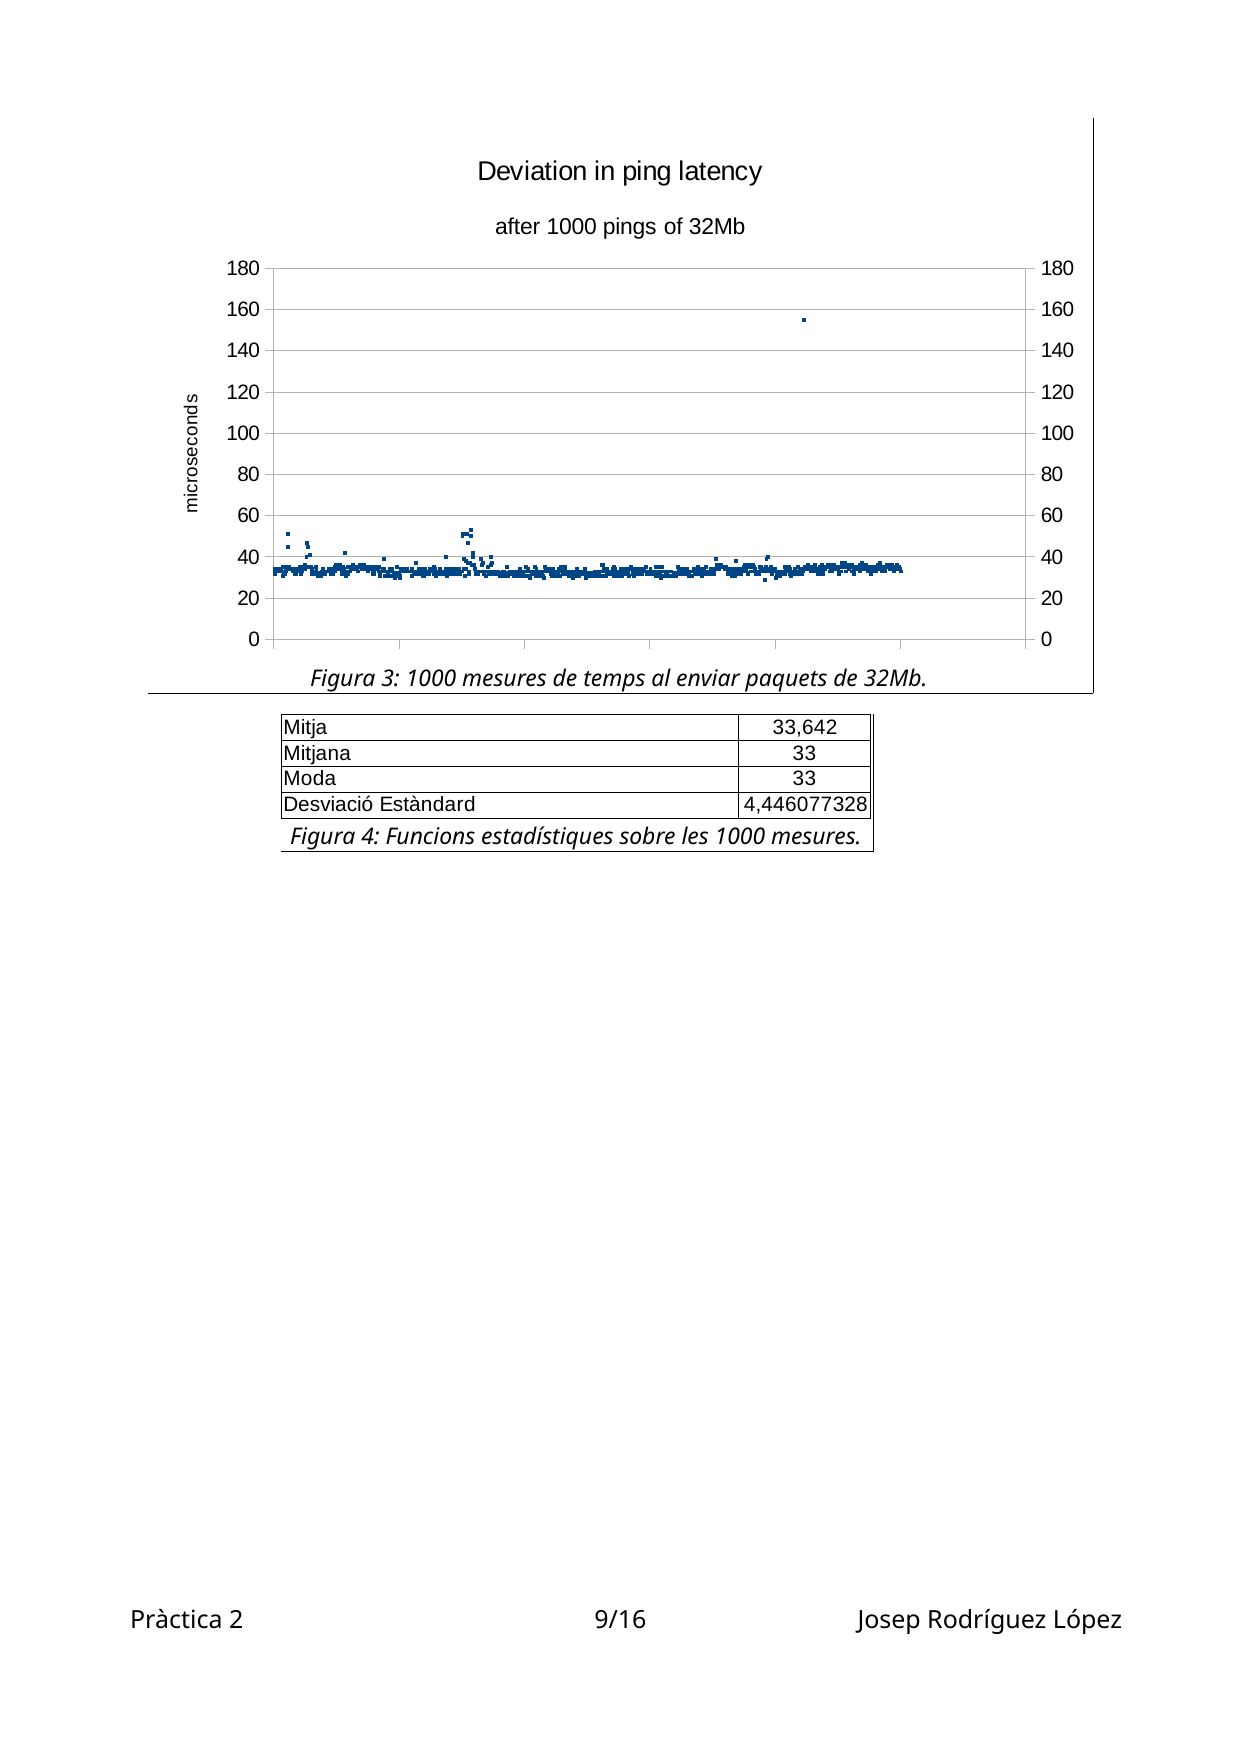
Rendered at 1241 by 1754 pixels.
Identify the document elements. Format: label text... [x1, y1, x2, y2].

text Figura 4: Funcions estadístiques sobre les 1000 mesures. [281, 727, 873, 851]
text Figura 3: 1000 mesures de temps al enviar paquets de 32Mb. [148, 662, 1093, 693]
